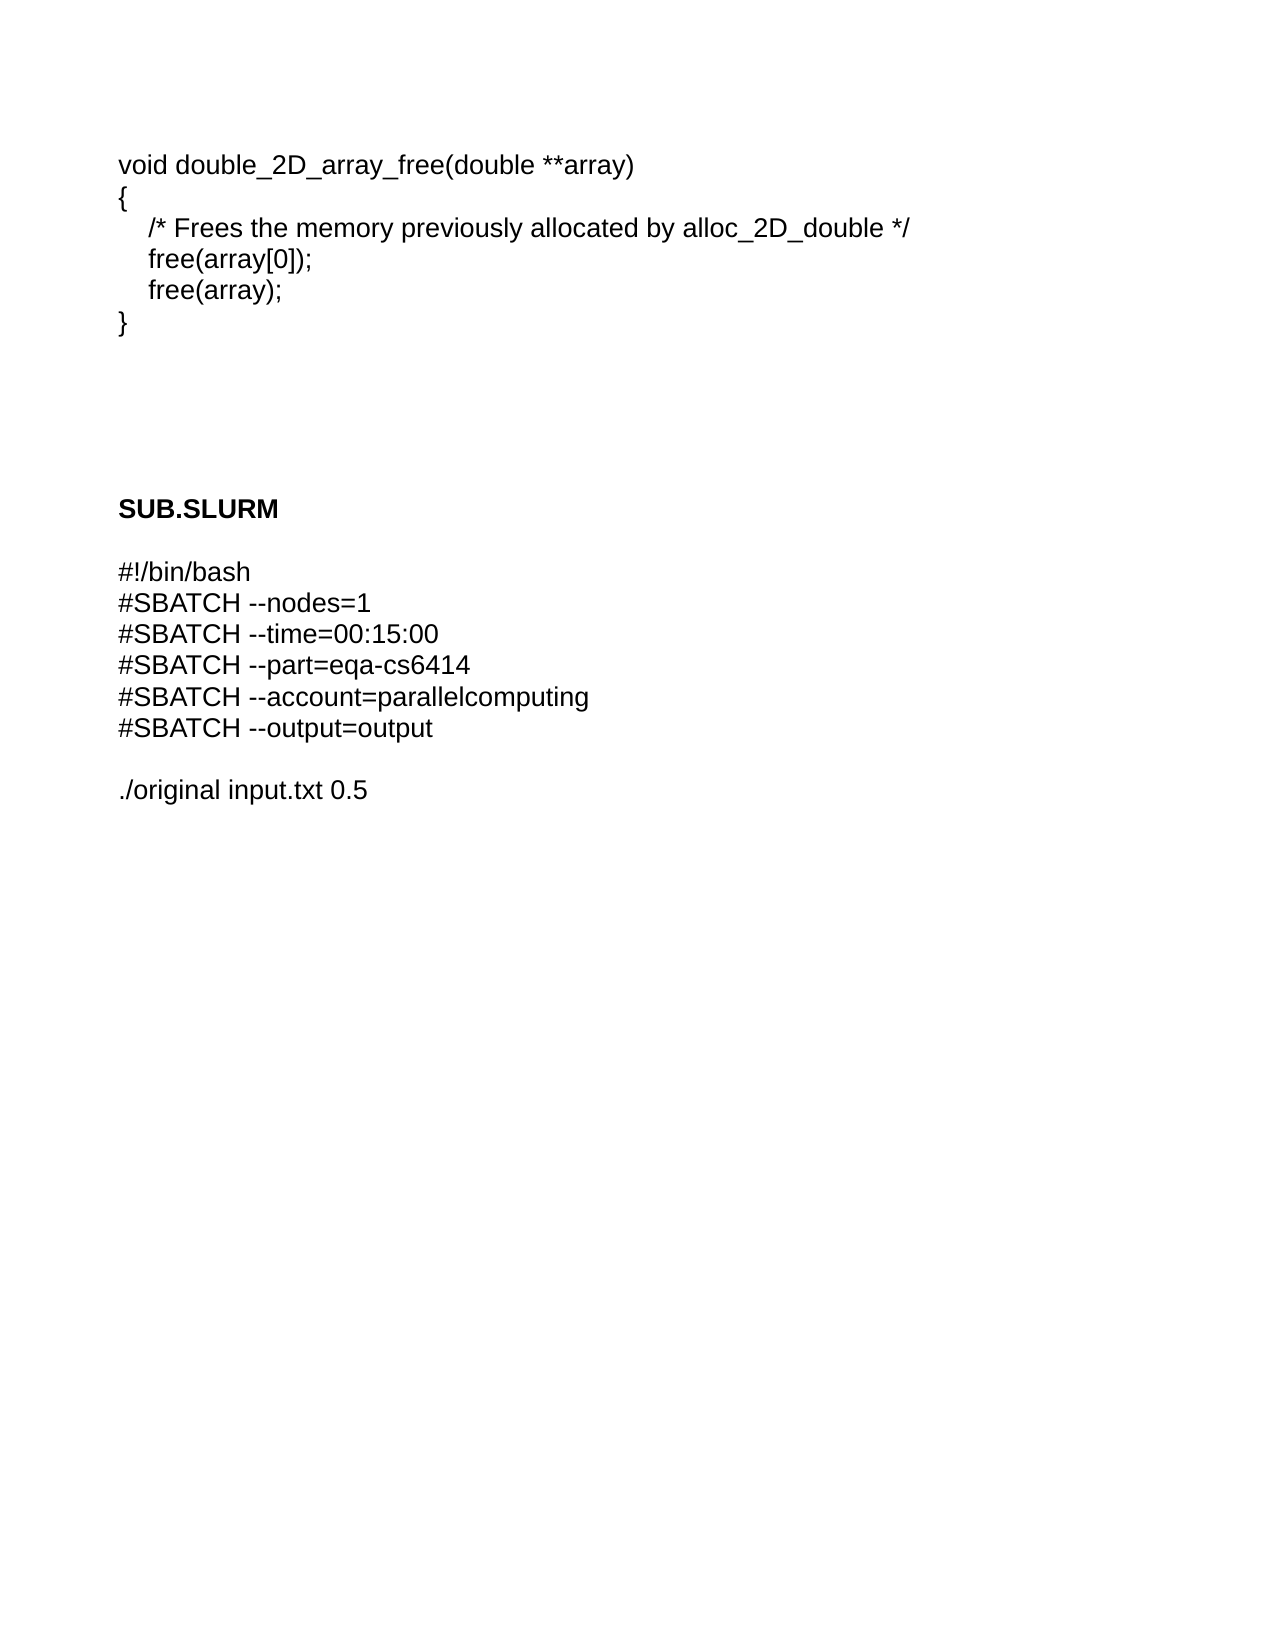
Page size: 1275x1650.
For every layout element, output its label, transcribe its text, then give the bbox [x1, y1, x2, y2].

text ./original input.txt 0.5 [118, 774, 1157, 806]
text } [118, 306, 1157, 337]
text free(array); [118, 274, 1157, 306]
text SUB.SLURM [118, 493, 1157, 524]
text #SBATCH --account=parallelcomputing [118, 681, 1157, 712]
text /* Frees the memory previously allocated by alloc_2D_double */ [118, 212, 1157, 243]
text #SBATCH --time=00:15:00 [118, 618, 1157, 649]
text #SBATCH --output=output [118, 712, 1157, 743]
text void double_2D_array_free(double **array) [118, 149, 1157, 181]
text #SBATCH --part=eqa-cs6414 [118, 649, 1157, 681]
text free(array[0]); [118, 243, 1157, 274]
text { [118, 181, 1157, 212]
text #SBATCH --nodes=1 [118, 587, 1157, 618]
text #!/bin/bash [118, 556, 1157, 587]
